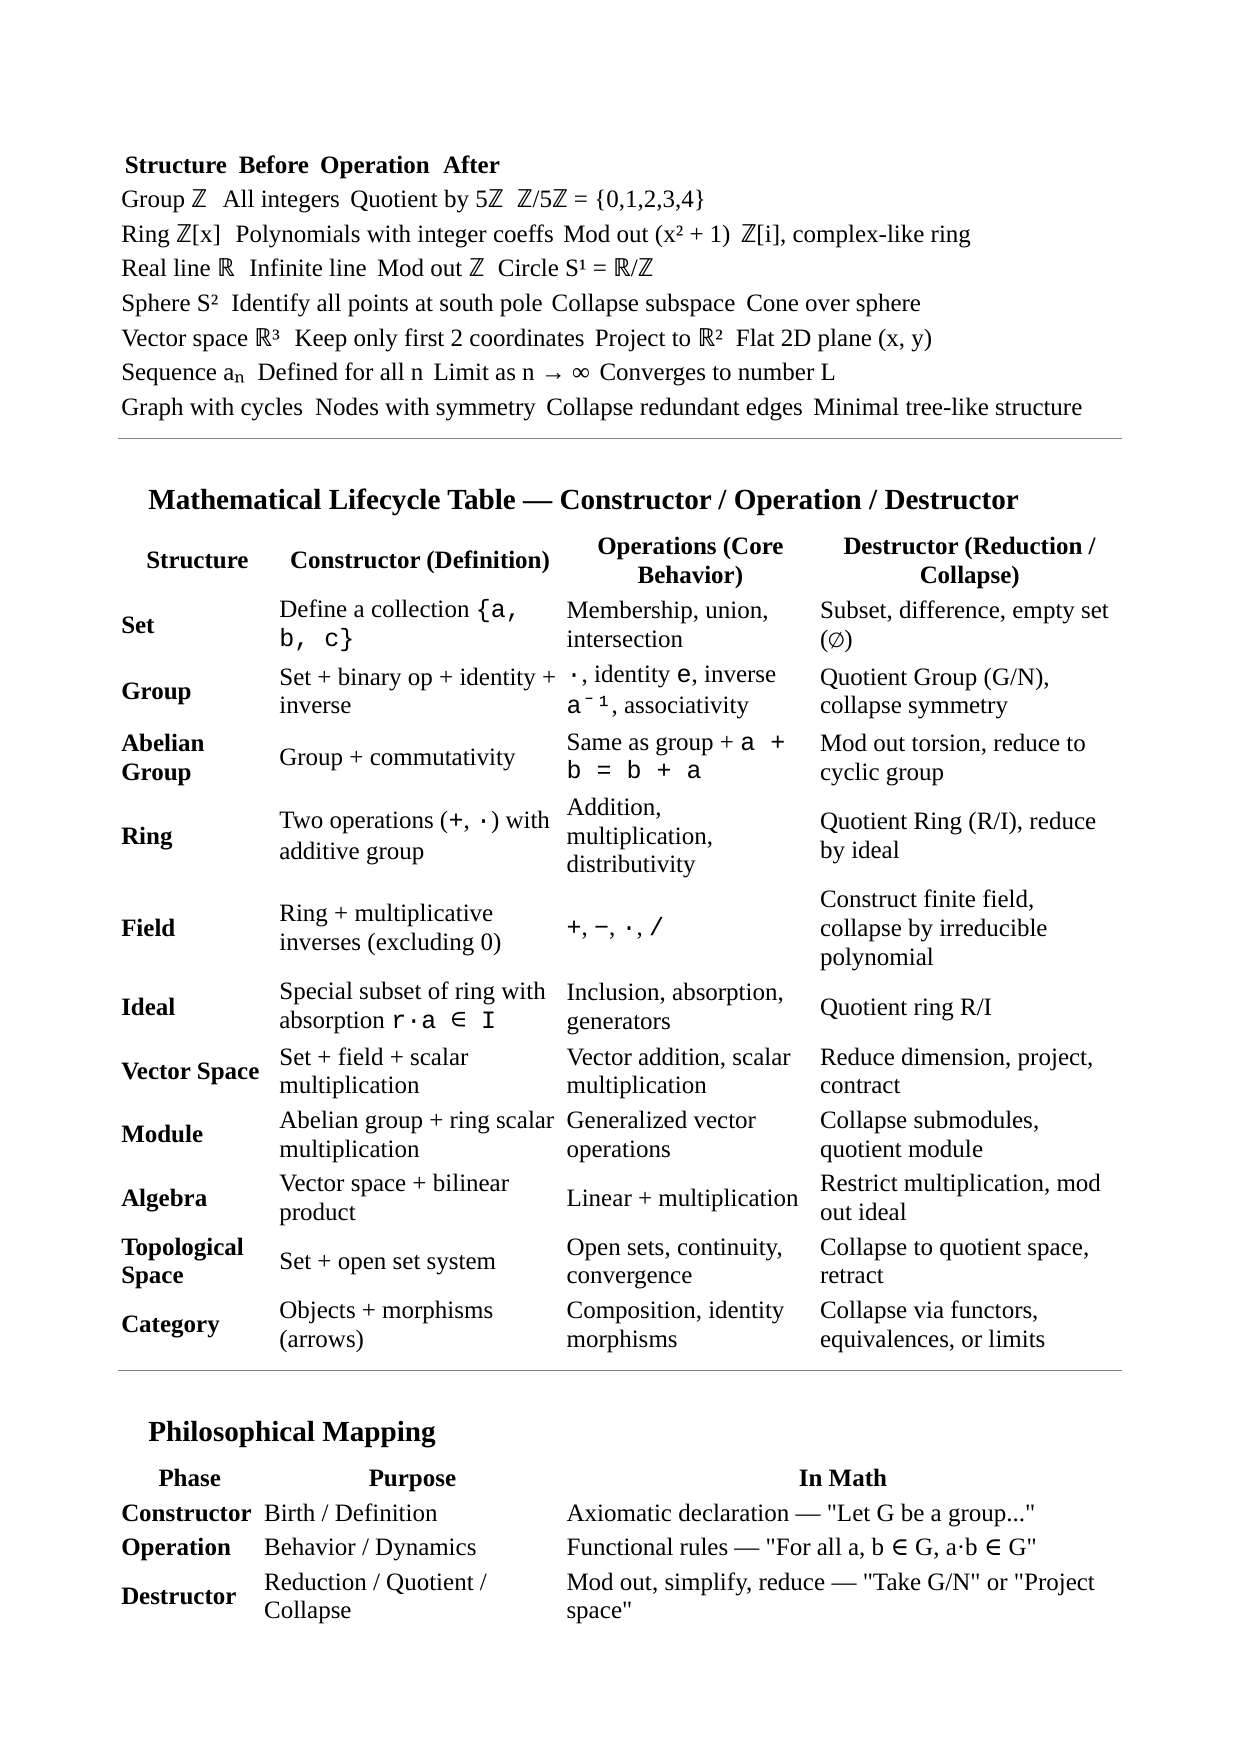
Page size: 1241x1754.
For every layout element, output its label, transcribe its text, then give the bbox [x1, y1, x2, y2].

table_cell Open sets, continuity, convergence [564, 1229, 817, 1292]
table_cell Group [118, 657, 276, 724]
table_cell Generalized vector operations [564, 1102, 817, 1165]
table_cell Birth / Definition [261, 1495, 563, 1529]
table_cell Construct finite field, collapse by irreducible polynomial [817, 881, 1122, 973]
table_cell Module [118, 1102, 276, 1165]
table_header Infinite line [246, 251, 374, 285]
table_header Flat 2D plane (x, y) [733, 320, 943, 354]
table_cell Collapse to quotient space, retract [817, 1229, 1122, 1292]
table_cell Objects + morphisms (arrows) [276, 1292, 563, 1355]
table_header All integers [220, 181, 347, 216]
table_cell Inclusion, absorption, generators [564, 973, 817, 1039]
table_header Mod out ℤ [374, 251, 495, 285]
table_cell Quotient Group (G/N), collapse symmetry [817, 657, 1122, 724]
table_header Collapse subspace [549, 285, 743, 320]
table_cell +, −, ·, / [564, 881, 817, 973]
table_header Sphere S² [118, 285, 228, 320]
table_cell ·, identity e, inverse a⁻¹, associativity [564, 657, 817, 724]
table_cell Operation [118, 1529, 261, 1564]
table_header Circle S¹ = ℝ/ℤ [495, 251, 671, 285]
table_cell Axiomatic declaration — "Let G be a group..." [564, 1495, 1122, 1529]
table_header Defined for all n [255, 354, 430, 389]
table_cell Set [118, 592, 276, 657]
table_cell Topological Space [118, 1229, 276, 1292]
table_cell Functional rules — "For all a, b ∈ G, a·b ∈ G" [564, 1529, 1122, 1564]
table_cell Collapse via functors, equivalences, or limits [817, 1292, 1122, 1355]
table_header Before [233, 147, 314, 181]
table_cell Ring [118, 789, 276, 881]
table_cell Addition, multiplication, distributivity [564, 789, 817, 881]
table_cell Same as group + a + b = b + a [564, 724, 817, 789]
table_cell Restrict multiplication, mod out ideal [817, 1165, 1122, 1229]
table_header Destructor (Reduction / Collapse) [817, 528, 1122, 592]
table_cell Composition, identity morphisms [564, 1292, 817, 1355]
table_header Graph with cycles [118, 389, 312, 423]
table_cell Group + commutativity [276, 724, 563, 789]
table_header Purpose [261, 1460, 563, 1495]
table_header Constructor (Definition) [276, 528, 563, 592]
table_cell Ideal [118, 973, 276, 1039]
table_cell Abelian group + ring scalar multiplication [276, 1102, 563, 1165]
table_cell Ring + multiplicative inverses (excluding 0) [276, 881, 563, 973]
table_cell Vector space + bilinear product [276, 1165, 563, 1229]
table_header Minimal tree-like structure [810, 389, 1094, 423]
subtitle 🧮 Mathematical Lifecycle Table — Constructor / Operation / Destructor [118, 482, 1122, 516]
table_header Identify all points at south pole [228, 285, 548, 320]
table_header In Math [564, 1460, 1122, 1495]
table_header Nodes with symmetry [312, 389, 543, 423]
table_cell Set + binary op + identity + inverse [276, 657, 563, 724]
table_header Project to ℝ² [592, 320, 733, 354]
table_header Ring ℤ[x] [118, 216, 232, 251]
table_header Real line ℝ [118, 251, 246, 285]
table_cell Behavior / Dynamics [261, 1529, 563, 1564]
table_header ℤ[i], complex-like ring [738, 216, 984, 251]
table_cell Set + field + scalar multiplication [276, 1039, 563, 1102]
subtitle 🔄 Philosophical Mapping [118, 1414, 1122, 1448]
table_cell Subset, difference, empty set (∅) [817, 592, 1122, 657]
table_header Polynomials with integer coeffs [233, 216, 560, 251]
table_header ℤ/5ℤ = {0,1,2,3,4} [514, 181, 724, 216]
table_cell Abelian Group [118, 724, 276, 789]
table_header Operation [314, 147, 435, 181]
table_cell Mod out torsion, reduce to cyclic group [817, 724, 1122, 789]
table_header Structure [118, 528, 276, 592]
table_cell Special subset of ring with absorption r·a ∈ I [276, 973, 563, 1039]
table_header Keep only first 2 coordinates [291, 320, 592, 354]
table_cell Vector addition, scalar multiplication [564, 1039, 817, 1102]
table_cell Constructor [118, 1495, 261, 1529]
table_header Vector space ℝ³ [118, 320, 291, 354]
table_cell Set + open set system [276, 1229, 563, 1292]
table_cell Algebra [118, 1165, 276, 1229]
table_cell Destructor [118, 1564, 261, 1627]
table_header Cone over sphere [743, 285, 933, 320]
table_cell Membership, union, intersection [564, 592, 817, 657]
table_cell Collapse submodules, quotient module [817, 1102, 1122, 1165]
table_cell Quotient ring R/I [817, 973, 1122, 1039]
table_cell Mod out, simplify, reduce — "Take G/N" or "Project space" [564, 1564, 1122, 1627]
table_header After [435, 147, 507, 181]
table_header Quotient by 5ℤ [347, 181, 514, 216]
table_cell Category [118, 1292, 276, 1355]
table_cell Reduction / Quotient / Collapse [261, 1564, 563, 1627]
table_cell Quotient Ring (R/I), reduce by ideal [817, 789, 1122, 881]
table_cell Two operations (+, ·) with additive group [276, 789, 563, 881]
table_cell Vector Space [118, 1039, 276, 1102]
table_cell Reduce dimension, project, contract [817, 1039, 1122, 1102]
table_cell Field [118, 881, 276, 973]
table_header Converges to number L [596, 354, 848, 389]
table_header Limit as n → ∞ [430, 354, 596, 389]
table_header Operations (Core Behavior) [564, 528, 817, 592]
table_cell Define a collection {a, b, c} [276, 592, 563, 657]
table_header Phase [118, 1460, 261, 1495]
table_header Mod out (x² + 1) [560, 216, 738, 251]
table_header Sequence aₙ [118, 354, 254, 389]
table_header Group ℤ [118, 181, 219, 216]
table_header Collapse redundant edges [543, 389, 810, 423]
table_header Structure [118, 147, 233, 181]
table_cell Linear + multiplication [564, 1165, 817, 1229]
